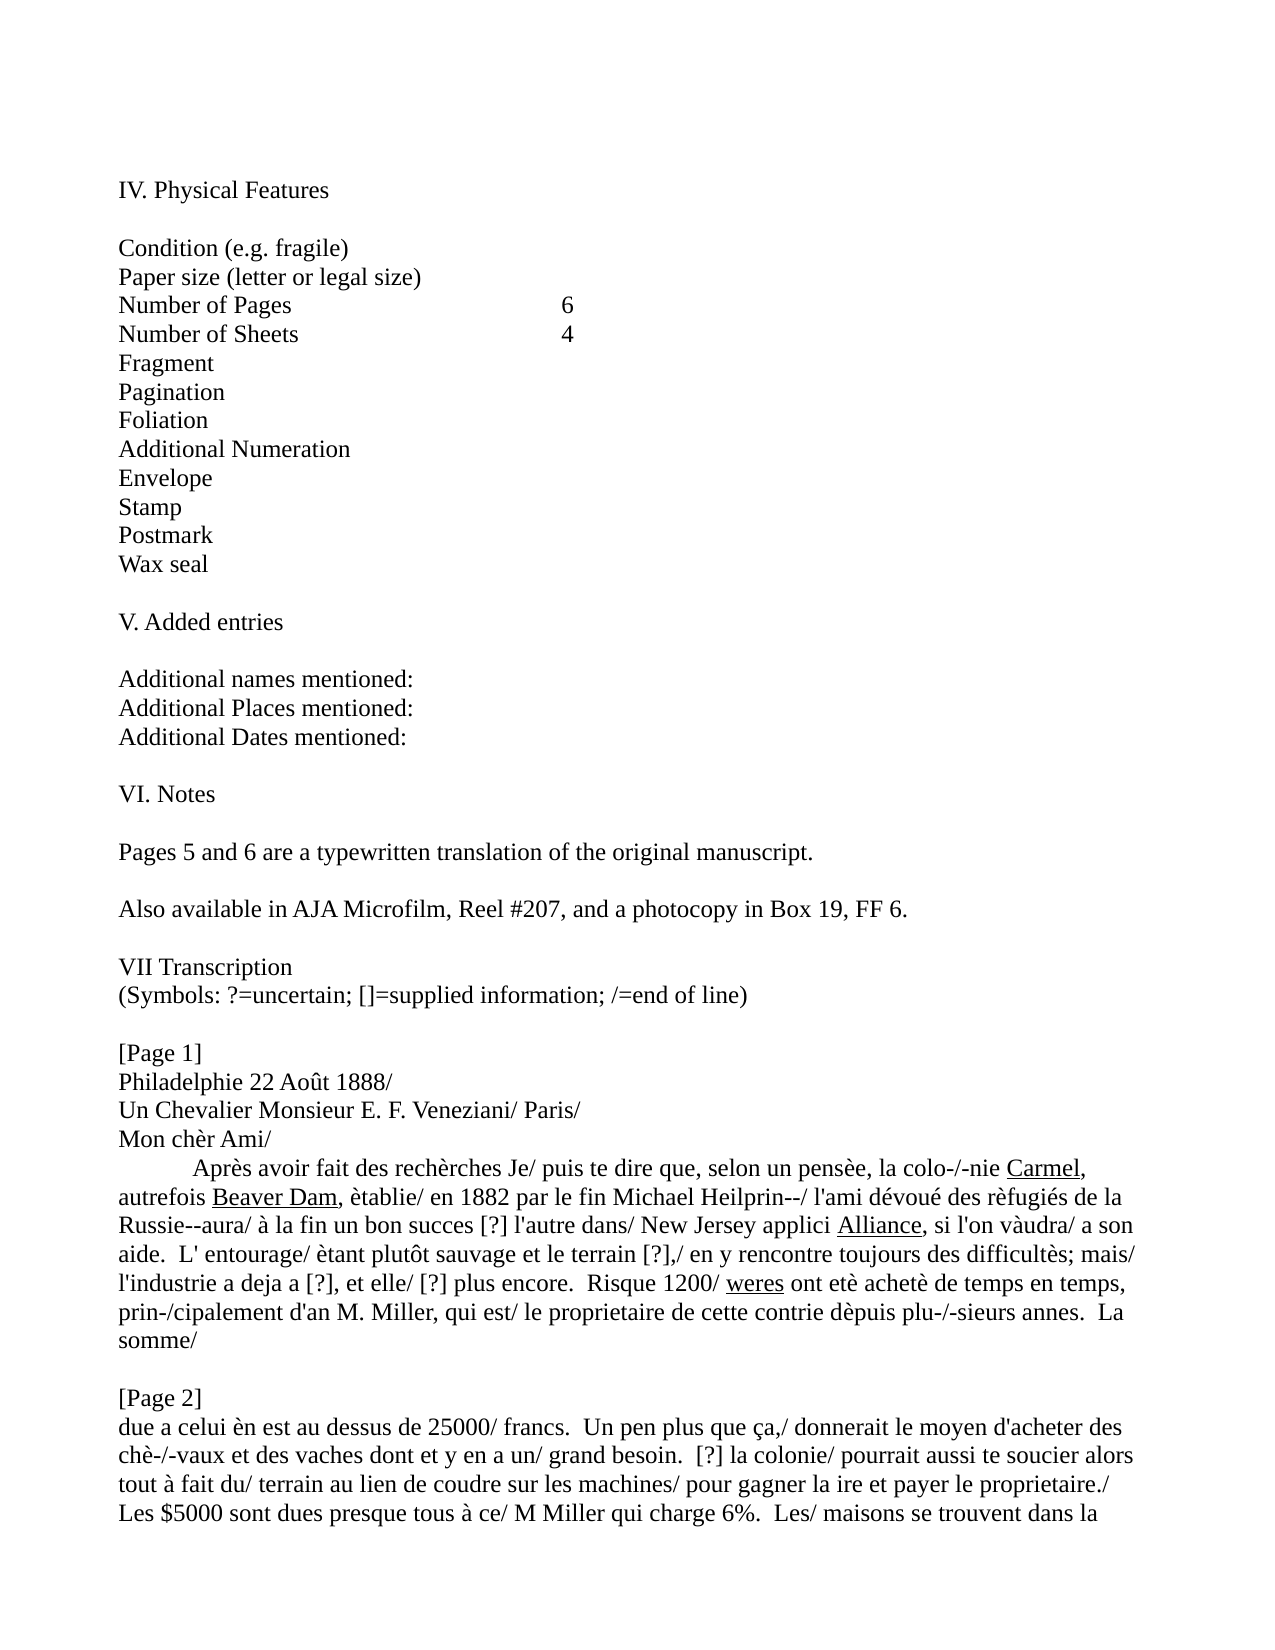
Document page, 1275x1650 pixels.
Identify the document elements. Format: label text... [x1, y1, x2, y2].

text Wax seal [118, 549, 1157, 578]
text VI. Notes [118, 779, 1157, 808]
text [Page 2] [118, 1383, 1157, 1412]
text Après avoir fait des rechèrches Je/ puis te dire que, selon un pensèe, la colo-/-nie Carmel, autrefois Beaver Dam, ètablie/ en 1882 par le fin Michael Heilprin--/ l'ami dévoué des rèfugiés de la Russie--aura/ à la fin un bon succes [?] l'autre dans/ New Jersey applici Alliance, si l'on vàudra/ a son aide. L' entourage/ ètant plutôt sauvage et le terrain [?],/ en y rencontre toujours des difficultès; mais/ l'industrie a deja a [?], et elle/ [?] plus encore. Risque 1200/ weres ont etè achetè de temps en temps, prin-/cipalement d'an M. Miller, qui est/ le proprietaire de cette contrie dèpuis plu-/-sieurs annes. La somme/ [118, 1153, 1157, 1354]
text Foliation [118, 406, 1157, 434]
text V. Added entries [118, 607, 1157, 636]
text Additional Dates mentioned: [118, 722, 1157, 751]
text Additional names mentioned: [118, 664, 1157, 693]
text Philadelphie 22 Août 1888/ [118, 1067, 1157, 1096]
text Pagination [118, 377, 1157, 406]
text Fragment [118, 348, 1157, 377]
text Mon chèr Ami/ [118, 1124, 1157, 1153]
text [Page 1] [118, 1038, 1157, 1067]
text IV. Physical Features [118, 176, 1157, 204]
text Paper size (letter or legal size) [118, 262, 1157, 291]
text due a celui èn est au dessus de 25000/ francs. Un pen plus que ça,/ donnerait le moyen d'acheter des chè-/-vaux et des vaches dont et y en a un/ grand besoin. [?] la colonie/ pourrait aussi te soucier alors tout à fait du/ terrain au lien de coudre sur les machines/ pour gagner la ire et payer le proprietaire./ Les $5000 sont dues presque tous à ce/ M Miller qui charge 6%. Les/ maisons se trouvent dans la [118, 1412, 1157, 1527]
text Envelope [118, 463, 1157, 492]
text VII Transcription [118, 952, 1157, 981]
text Pages 5 and 6 are a typewritten translation of the original manuscript. [118, 837, 1157, 866]
text (Symbols: ?=uncertain; []=supplied information; /=end of line) [118, 981, 1157, 1009]
text Condition (e.g. fragile) [118, 233, 1157, 262]
text Additional Places mentioned: [118, 693, 1157, 722]
text Number of Sheets 4 [118, 319, 1157, 348]
text Additional Numeration [118, 434, 1157, 463]
text Number of Pages 6 [118, 291, 1157, 319]
text Un Chevalier Monsieur E. F. Veneziani/ Paris/ [118, 1096, 1157, 1124]
text Postma rk [118, 521, 1157, 549]
text Also available in AJA Microfilm, Reel #207, and a photocopy in Box 19, FF 6. [118, 894, 1157, 923]
text Stamp [118, 492, 1157, 521]
